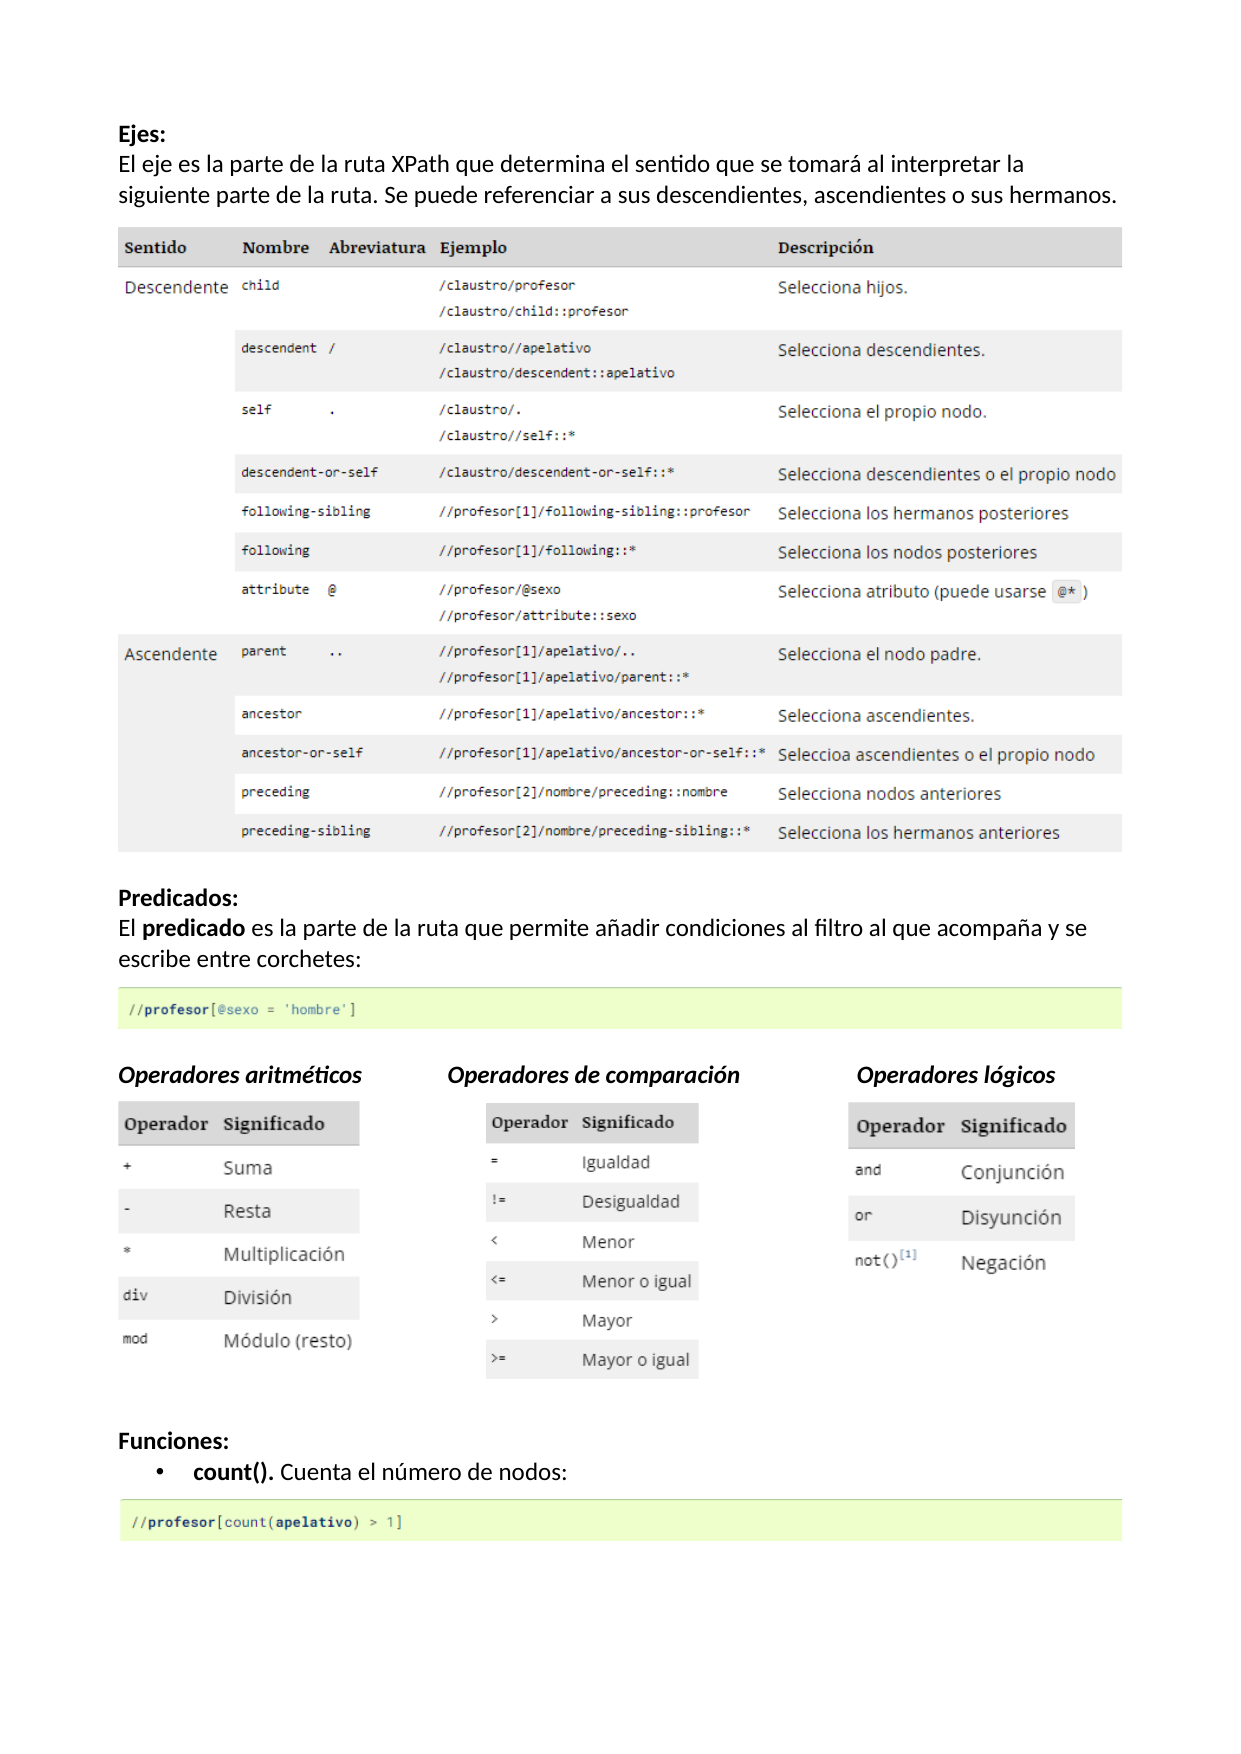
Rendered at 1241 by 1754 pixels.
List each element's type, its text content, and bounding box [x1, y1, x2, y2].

text Funciones: [118, 1425, 1122, 1456]
text El eje es la parte de la ruta XPath que determina el sentido que se tomará al interpretar la siguiente parte de la ruta. Se puede referenciar a sus descendientes, ascendientes o sus hermanos. [118, 149, 1122, 210]
picture [486, 1103, 700, 1379]
picture [118, 1101, 361, 1358]
picture [848, 1101, 1075, 1281]
text Ejes: [118, 118, 1122, 149]
picture [118, 986, 1123, 1029]
list count(). Cuenta el número de nodos: [156, 1456, 1122, 1486]
text Operadores aritméticos Operadores de comparación Operadores lógicos [118, 1059, 1122, 1090]
picture [118, 226, 1123, 852]
text Predicados: [118, 882, 1122, 913]
text El predicado es la parte de la ruta que permite añadir condiciones al filtro al que acompaña y se escribe entre corchetes: [118, 913, 1122, 974]
picture [118, 1499, 1123, 1541]
